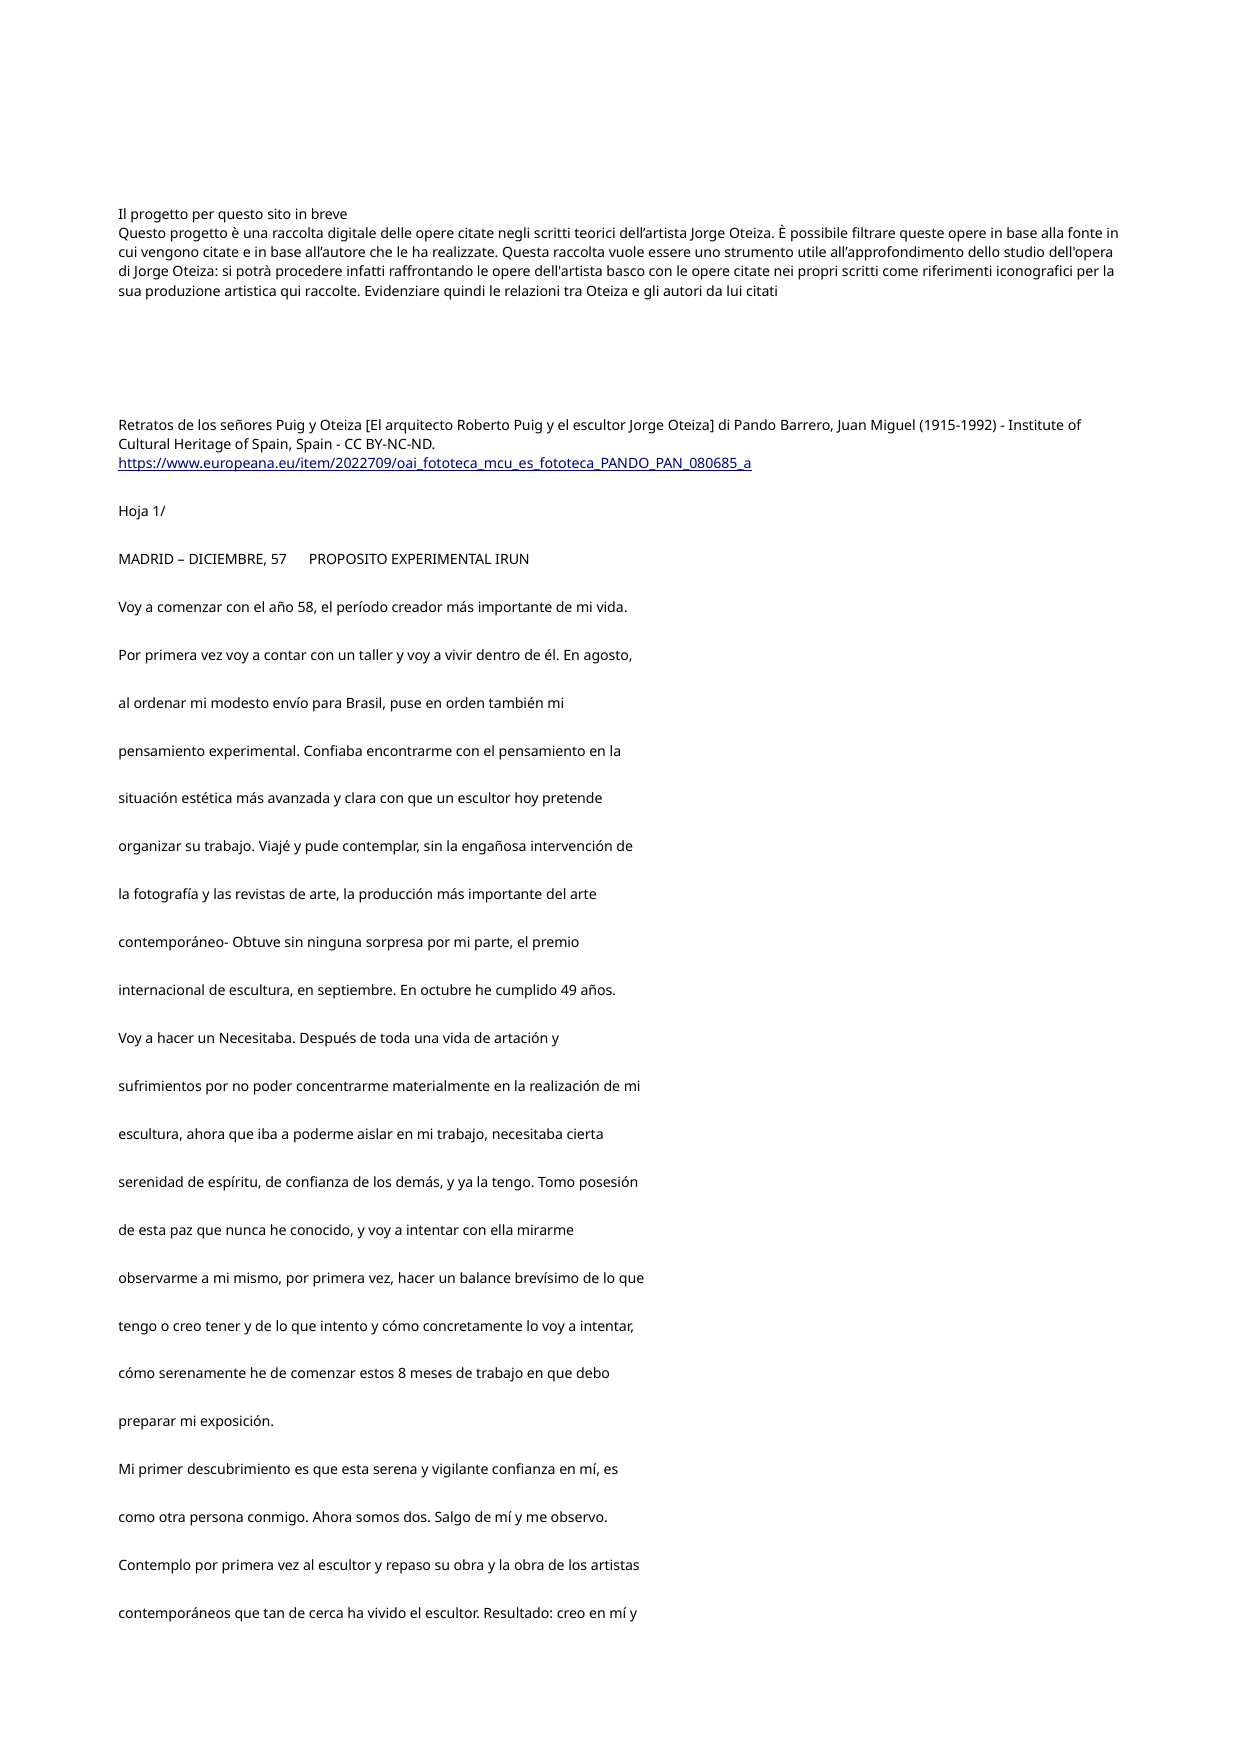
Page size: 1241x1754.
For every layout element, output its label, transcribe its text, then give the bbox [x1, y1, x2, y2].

text pensamiento experimental. Confiaba encontrarme con el pensamiento en la [118, 741, 1122, 760]
text Contemplo por primera vez al escultor y repaso su obra y la obra de los artistas [118, 1556, 1122, 1575]
text tengo o creo tener y de lo que intento y cómo concretamente lo voy a intentar, [118, 1316, 1122, 1335]
text preparar mi exposición. [118, 1412, 1122, 1431]
text Por primera vez voy a contar con un taller y voy a vivir dentro de él. En agosto, [118, 645, 1122, 664]
text Mi primer descubrimiento es que esta serena y vigilante confianza en mí, es [118, 1460, 1122, 1479]
text al ordenar mi modesto envío para Brasil, puse en orden también mi [118, 693, 1122, 712]
text contemporáneos que tan de cerca ha vivido el escultor. Resultado: creo en mí y [118, 1603, 1122, 1623]
text de esta paz que nunca he conocido, y voy a intentar con ella mirarme [118, 1220, 1122, 1239]
text cómo serenamente he de comenzar estos 8 meses de trabajo en que debo [118, 1364, 1122, 1383]
text como otra persona conmigo. Ahora somos dos. Salgo de mí y me observo. [118, 1508, 1122, 1527]
text serenidad de espíritu, de confianza de los demás, y ya la tengo. Tomo posesión [118, 1172, 1122, 1191]
text Voy a hacer un Necesitaba. Después de toda una vida de artación y [118, 1028, 1122, 1048]
text Voy a comenzar con el año 58, el período creador más importante de mi vida. [118, 597, 1122, 616]
text contemporáneo‐ Obtuve sin ninguna sorpresa por mi parte, el premio [118, 933, 1122, 952]
text sufrimientos por no poder concentrarme materialmente en la realización de mi [118, 1076, 1122, 1096]
text Il progetto per questo sito in breve [118, 204, 1122, 223]
text MADRID – DICIEMBRE, 57 PROPOSITO EXPERIMENTAL IRUN [118, 549, 1122, 568]
text observarme a mi mismo, por primera vez, hacer un balance brevísimo de lo que [118, 1268, 1122, 1287]
text Questo progetto è una raccolta digitale delle opere citate negli scritti teorici dell’artista Jorge Oteiza. È possibile filtrare queste opere in base alla fonte in cui vengono citate e in base all’autore che le ha realizzate. Questa raccolta vuole essere uno strumento utile all’approfondimento dello studio dell'opera di Jorge Oteiza: si potrà procedere infatti raffrontando le opere dell'artista basco con le opere citate nei propri scritti come riferimenti iconografici per la sua produzione artistica qui raccolte. Evidenziare quindi le relazioni tra Oteiza e gli autori da lui citati [118, 223, 1122, 300]
text la fotografía y las revistas de arte, la producción más importante del arte [118, 885, 1122, 904]
text internacional de escultura, en septiembre. En octubre he cumplido 49 años. [118, 981, 1122, 1000]
text escultura, ahora que iba a poderme aislar en mi trabajo, necesitaba cierta [118, 1124, 1122, 1143]
text situación estética más avanzada y clara con que un escultor hoy pretende [118, 789, 1122, 808]
text Retratos de los señores Puig y Oteiza [El arquitecto Roberto Puig y el escultor Jorge Oteiza] di Pando Barrero, Juan Miguel (1915-1992) - Institute of Cultural Heritage of Spain, Spain - CC BY-NC-ND. [118, 415, 1122, 453]
text organizar su trabajo. Viajé y pude contemplar, sin la engañosa intervención de [118, 837, 1122, 856]
text https://www.europeana.eu/item/2022709/oai_fototeca_mcu_es_fototeca_PANDO_PAN_080685_a [118, 453, 1122, 473]
text Hoja 1/ [118, 501, 1122, 521]
